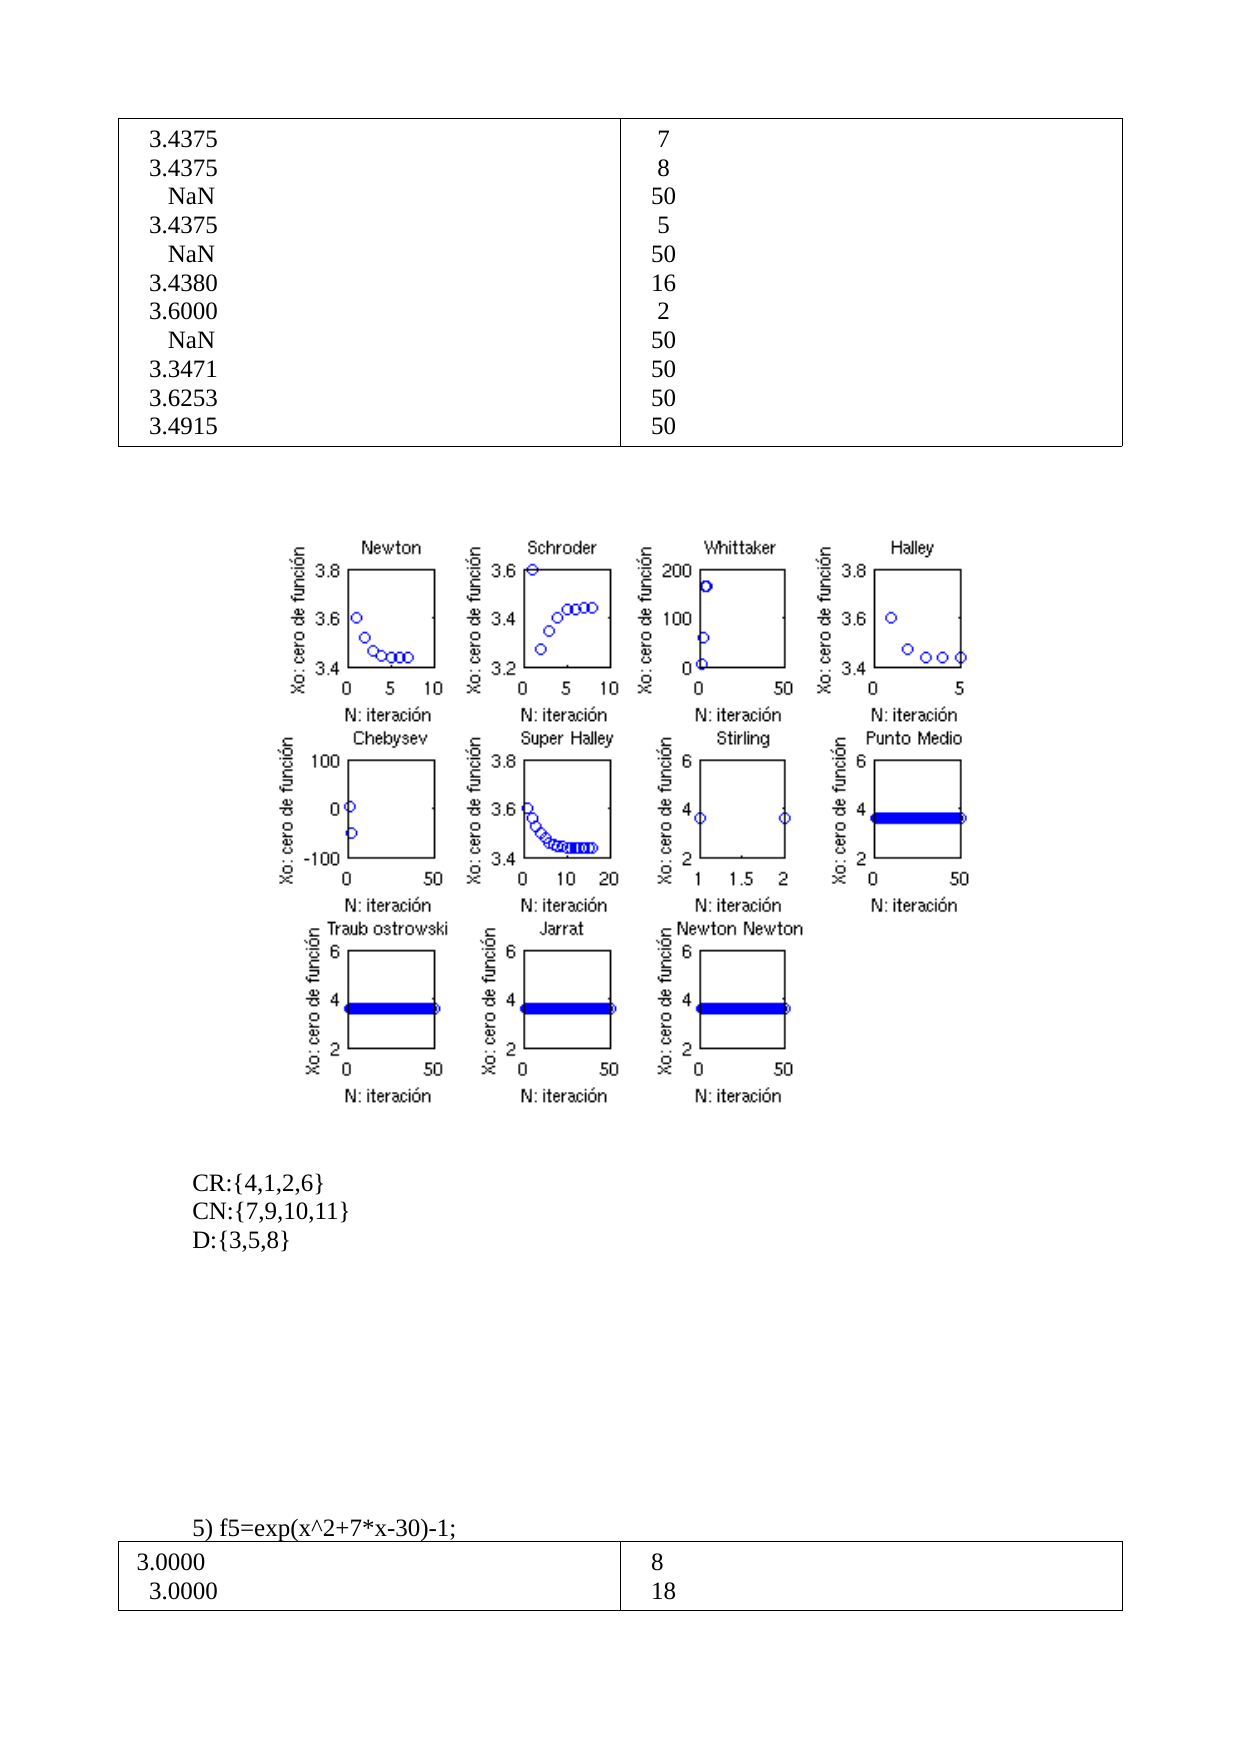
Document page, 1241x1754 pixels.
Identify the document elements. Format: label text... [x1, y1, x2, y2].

table_header 7 8 50 5 50 16 2 50 50 50 50 [621, 119, 1122, 446]
table_header 3.4375 3.4375 NaN 3.4375 NaN 3.4380 3.6000 NaN 3.3471 3.6253 3.4915 [119, 119, 620, 446]
picture [195, 503, 1045, 1139]
text D:{3,5,8} [118, 1225, 1122, 1254]
text CR:{4,1,2,6} [118, 1168, 1122, 1196]
table_header 8 18 [621, 1542, 1122, 1610]
table_header 3.0000 3.0000 [119, 1542, 620, 1610]
text 5) f5=exp(x^2+7*x-30)-1; [118, 1513, 1122, 1541]
text CN:{7,9,10,11} [118, 1196, 1122, 1225]
